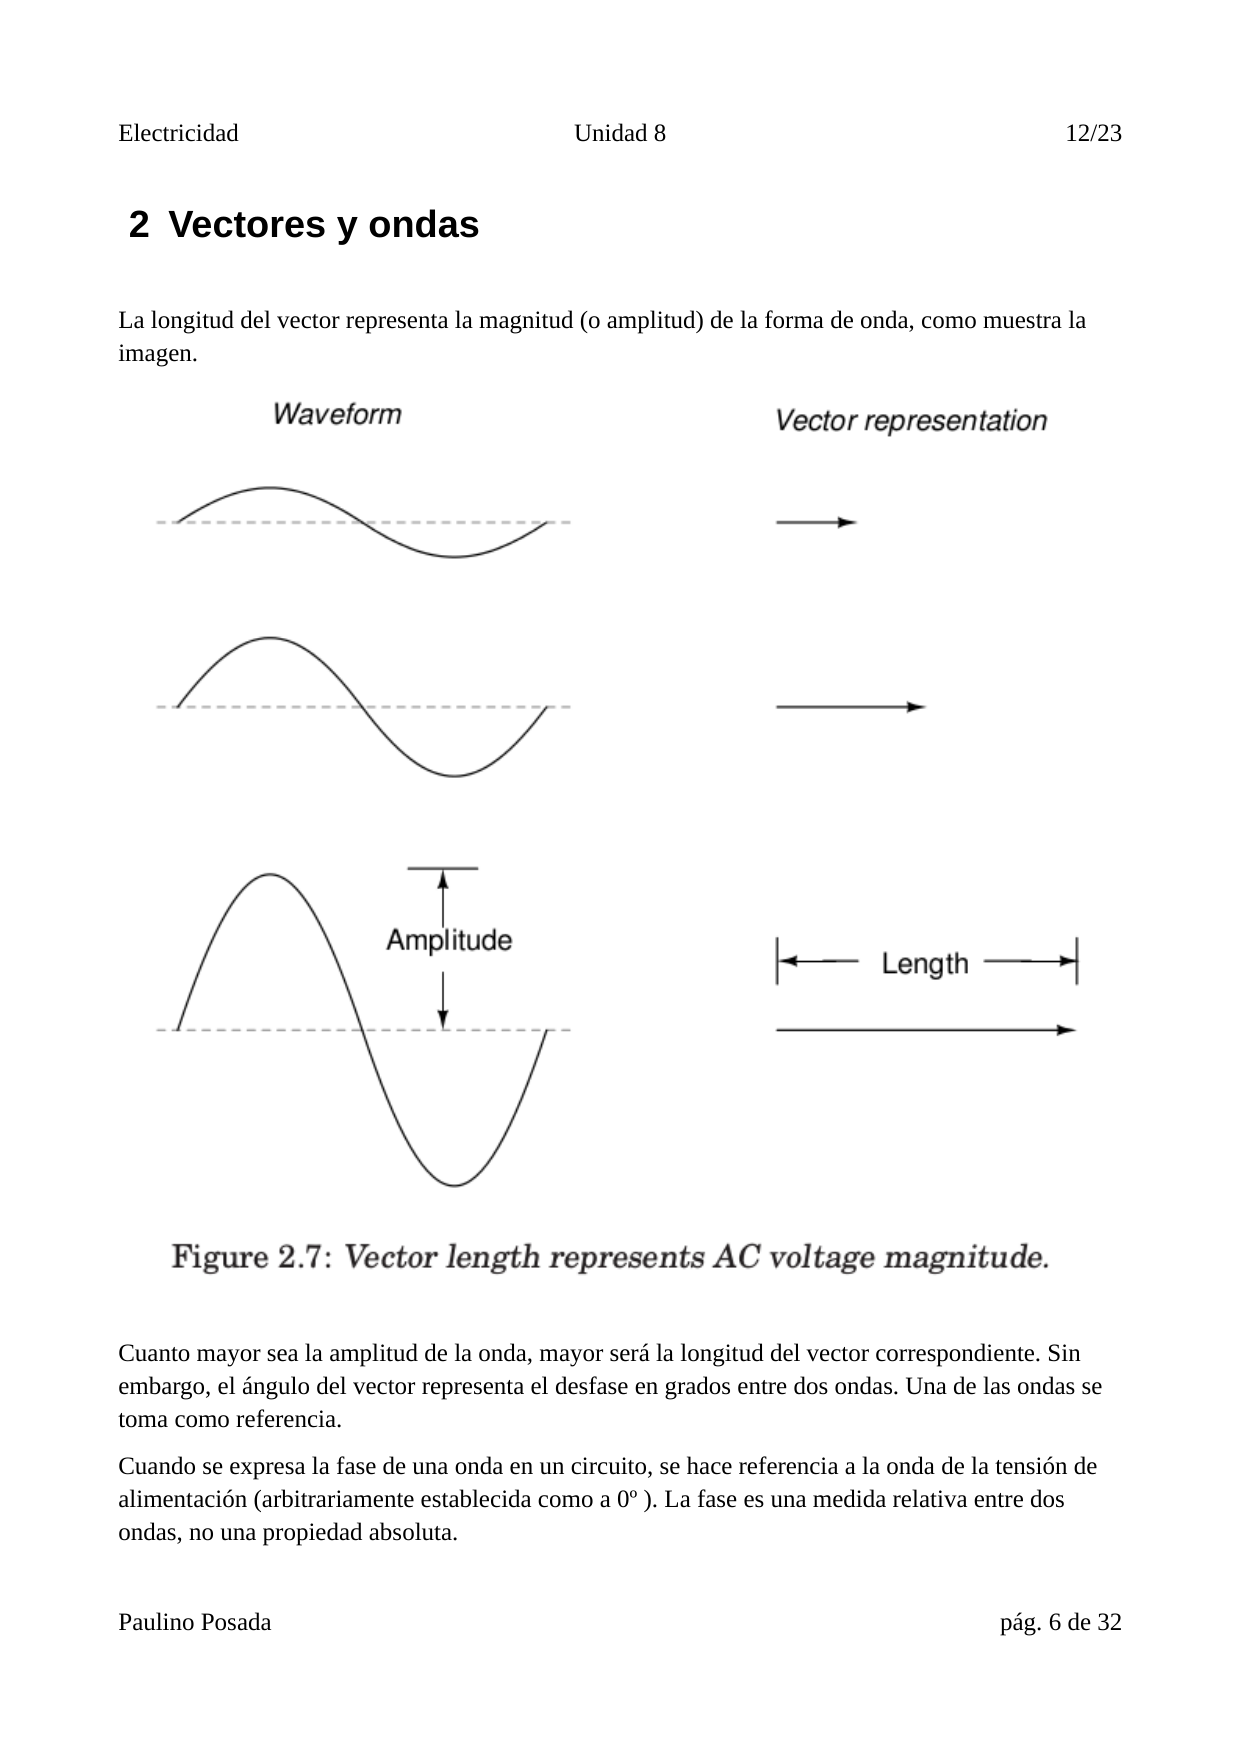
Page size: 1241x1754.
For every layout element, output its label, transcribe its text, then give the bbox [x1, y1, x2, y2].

picture [136, 385, 1104, 1296]
text Cuanto mayor sea la amplitud de la onda, mayor será la longitud del vector correspondiente. Sin embargo, el ángulo del vector representa el desfase en grados entre dos ondas. Una de las ondas se toma como referencia. [118, 1338, 1122, 1433]
text Cuando se expresa la fase de una onda en un circuito, se hace referencia a la onda de la tensión de alimentación (arbitrariamente establecida como a 0º ). La fase es una medida relativa entre dos ondas, no una propiedad absoluta. [118, 1451, 1122, 1546]
text La longitud del vector representa la magnitud (o amplitud) de la forma de onda, como muestra la imagen. [118, 305, 1122, 367]
subtitle Vectores y ondas [118, 201, 1122, 245]
